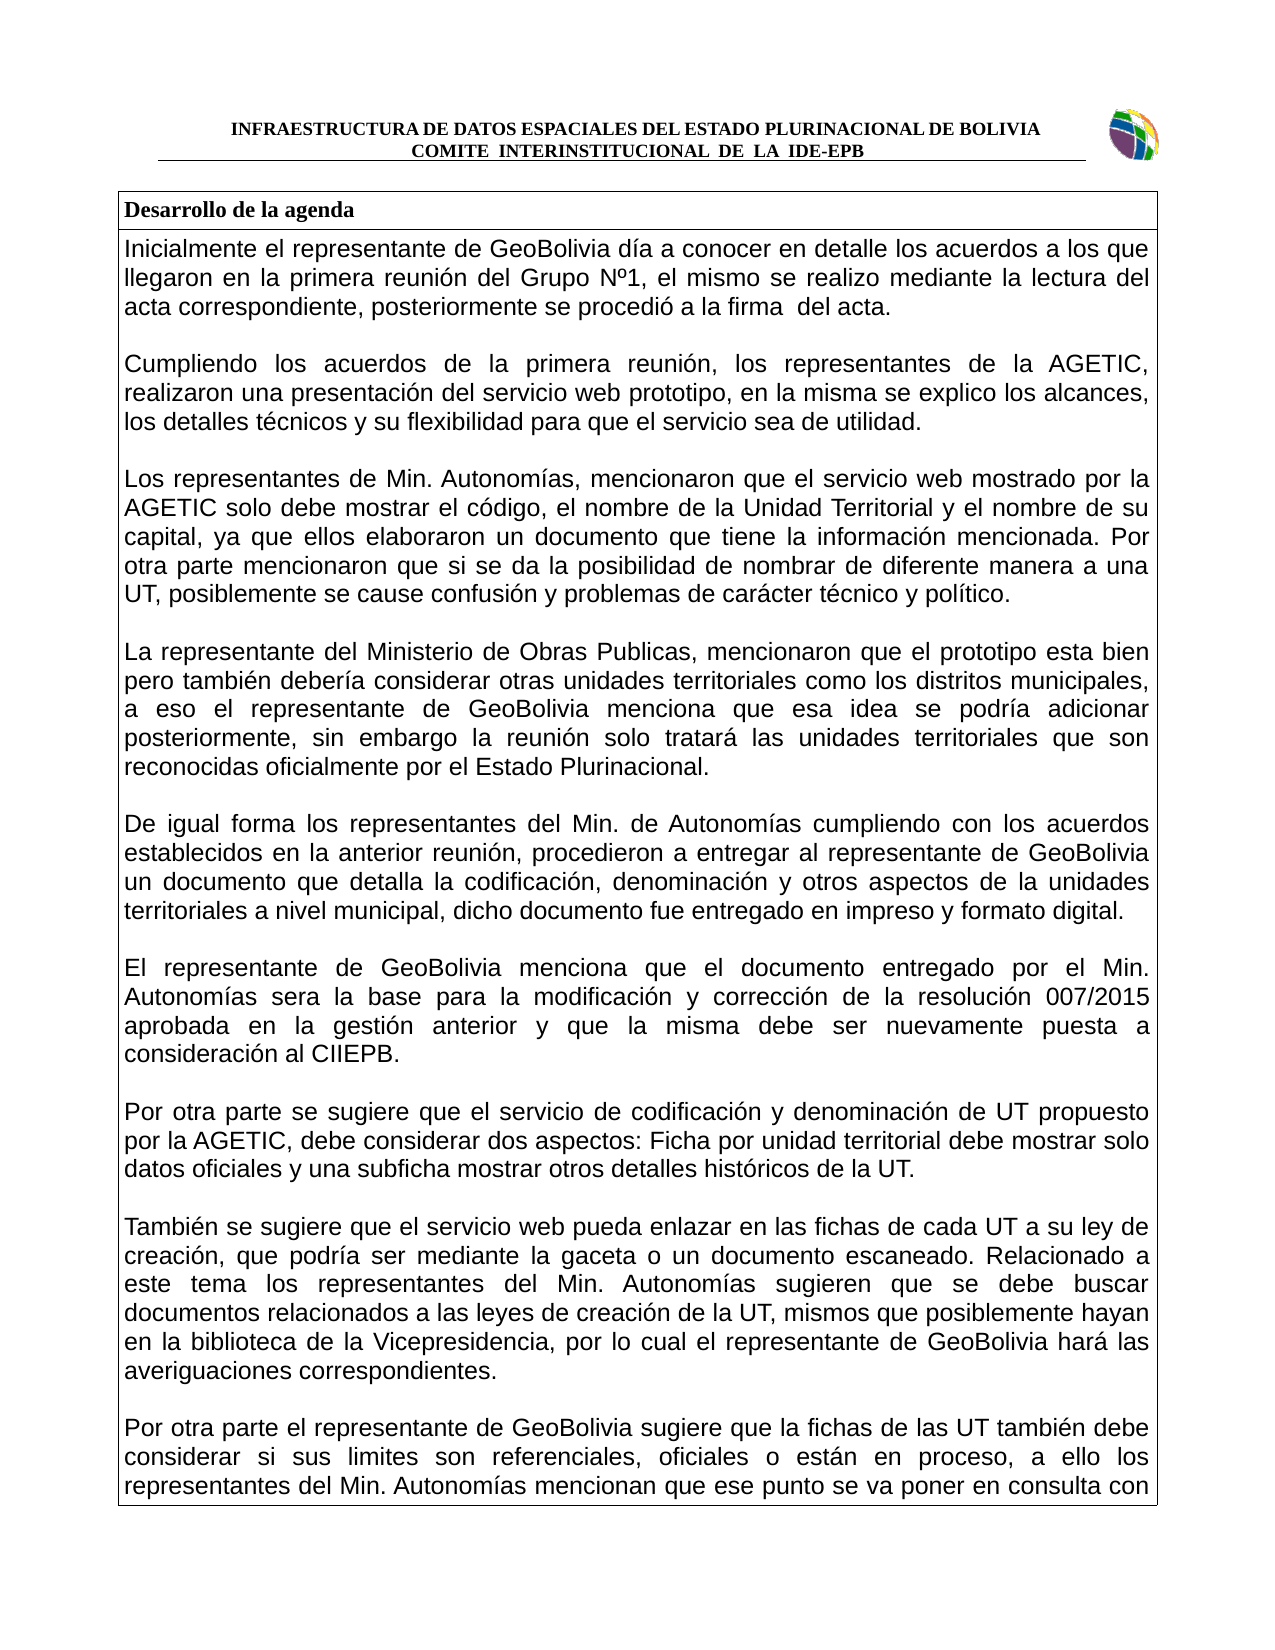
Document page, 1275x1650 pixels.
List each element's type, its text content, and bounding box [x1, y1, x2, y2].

picture [1106, 104, 1162, 164]
table_header Desarrollo de la agenda [119, 192, 1157, 229]
table_cell Inicialmente el representante de GeoBolivia día a conocer en detalle los acuerdos a los que llegaron en la primera reunión del Grupo Nº1, el mismo se realizo mediante la lectura del acta correspondiente, posteriormente se procedió a la firma del acta. Cumpliendo los acuerdos de la primera reunión, los representantes de la AGETIC, realizaron una presentación del servicio web prototipo, en la misma se explico los alcances, los detalles técnicos y su flexibilidad para que el servicio sea de utilidad. Los representantes de Min. Autonomías, mencionaron que el servicio web mostrado por la AGETIC solo debe mostrar el código, el nombre de la Unidad Territorial y el nombre de su capital, ya que ellos elaboraron un documento que tiene la información mencionada. Por otra parte mencionaron que si se da la posibilidad de nombrar de diferente manera a una UT, posiblemente se cause confusión y problemas de carácter técnico y político. La representante del Ministerio de Obras Publicas, mencionaron que el prototipo esta bien pero también debería considerar otras unidades territoriales como los distritos municipales, a eso el representante de GeoBolivia menciona que esa idea se podría adicionar posteriormente, sin embargo la reunión solo tratará las unidades territoriales que son reconocidas oficialmente por el Estado Plurinacional. De igual forma los representantes del Min. de Autonomías cumpliendo con los acuerdos establecidos en la anterior reunión, procedieron a entregar al representante de GeoBolivia un documento que detalla la codificación, denominación y otros aspectos de la unidades territoriales a nivel municipal, dicho documento fue entregado en impreso y formato digital. El representante de GeoBolivia menciona que el documento entregado por el Min. Autonomías sera la base para la modificación y corrección de la resolución 007/2015 aprobada en la gestión anterior y que la misma debe ser nuevamente puesta a consideración al CIIEPB. Por otra parte se sugiere que el servicio de codificación y denominación de UT propuesto por la AGETIC, debe considerar dos aspectos: Ficha por unidad territorial debe mostrar solo datos oficiales y una subficha mostrar otros detalles históricos de la UT. También se sugiere que el servicio web pueda enlazar en las fichas de cada UT a su ley de creación, que podría ser mediante la gaceta o un documento escaneado. Relacionado a este tema los representantes del Min. Autonomías sugieren que se debe buscar documentos relacionados a las leyes de creación de la UT, mismos que posiblemente hayan en la biblioteca de la Vicepresidencia, por lo cual el representante de GeoBolivia hará las averiguaciones correspondientes. Por otra parte el representante de GeoBolivia sugiere que la fichas de las UT también debe considerar si sus limites son referenciales, oficiales o están en proceso, a ello los representantes del Min. Autonomías mencionan que ese punto se va poner en consulta con [119, 230, 1157, 1505]
